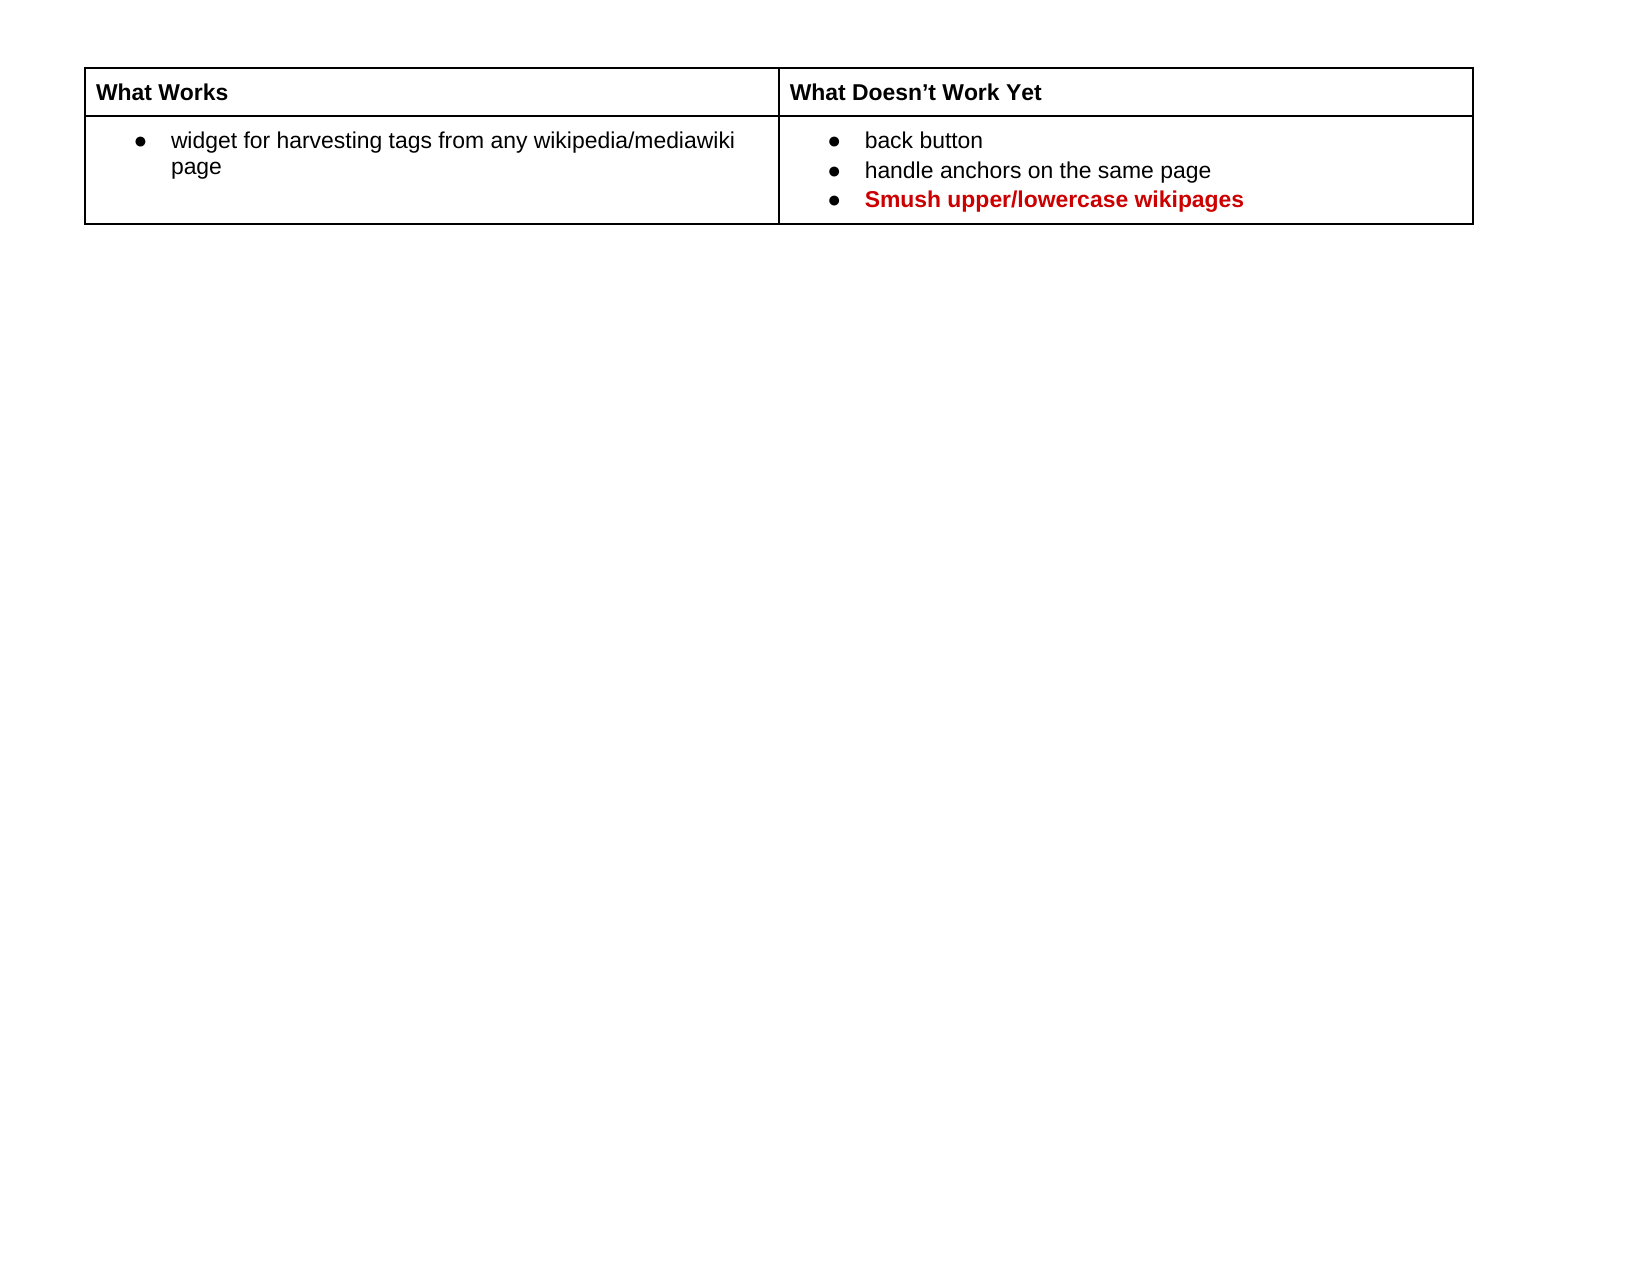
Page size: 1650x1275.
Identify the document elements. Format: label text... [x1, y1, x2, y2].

table_cell back button handle anchors on the same page Smush upper/lowercase wikipages [780, 117, 1472, 223]
table_header What Works [86, 69, 778, 115]
table_header What Doesn’t Work Yet [780, 69, 1472, 115]
table_cell widget for harvesting tags from any wikipedia/mediawiki page [86, 117, 778, 223]
